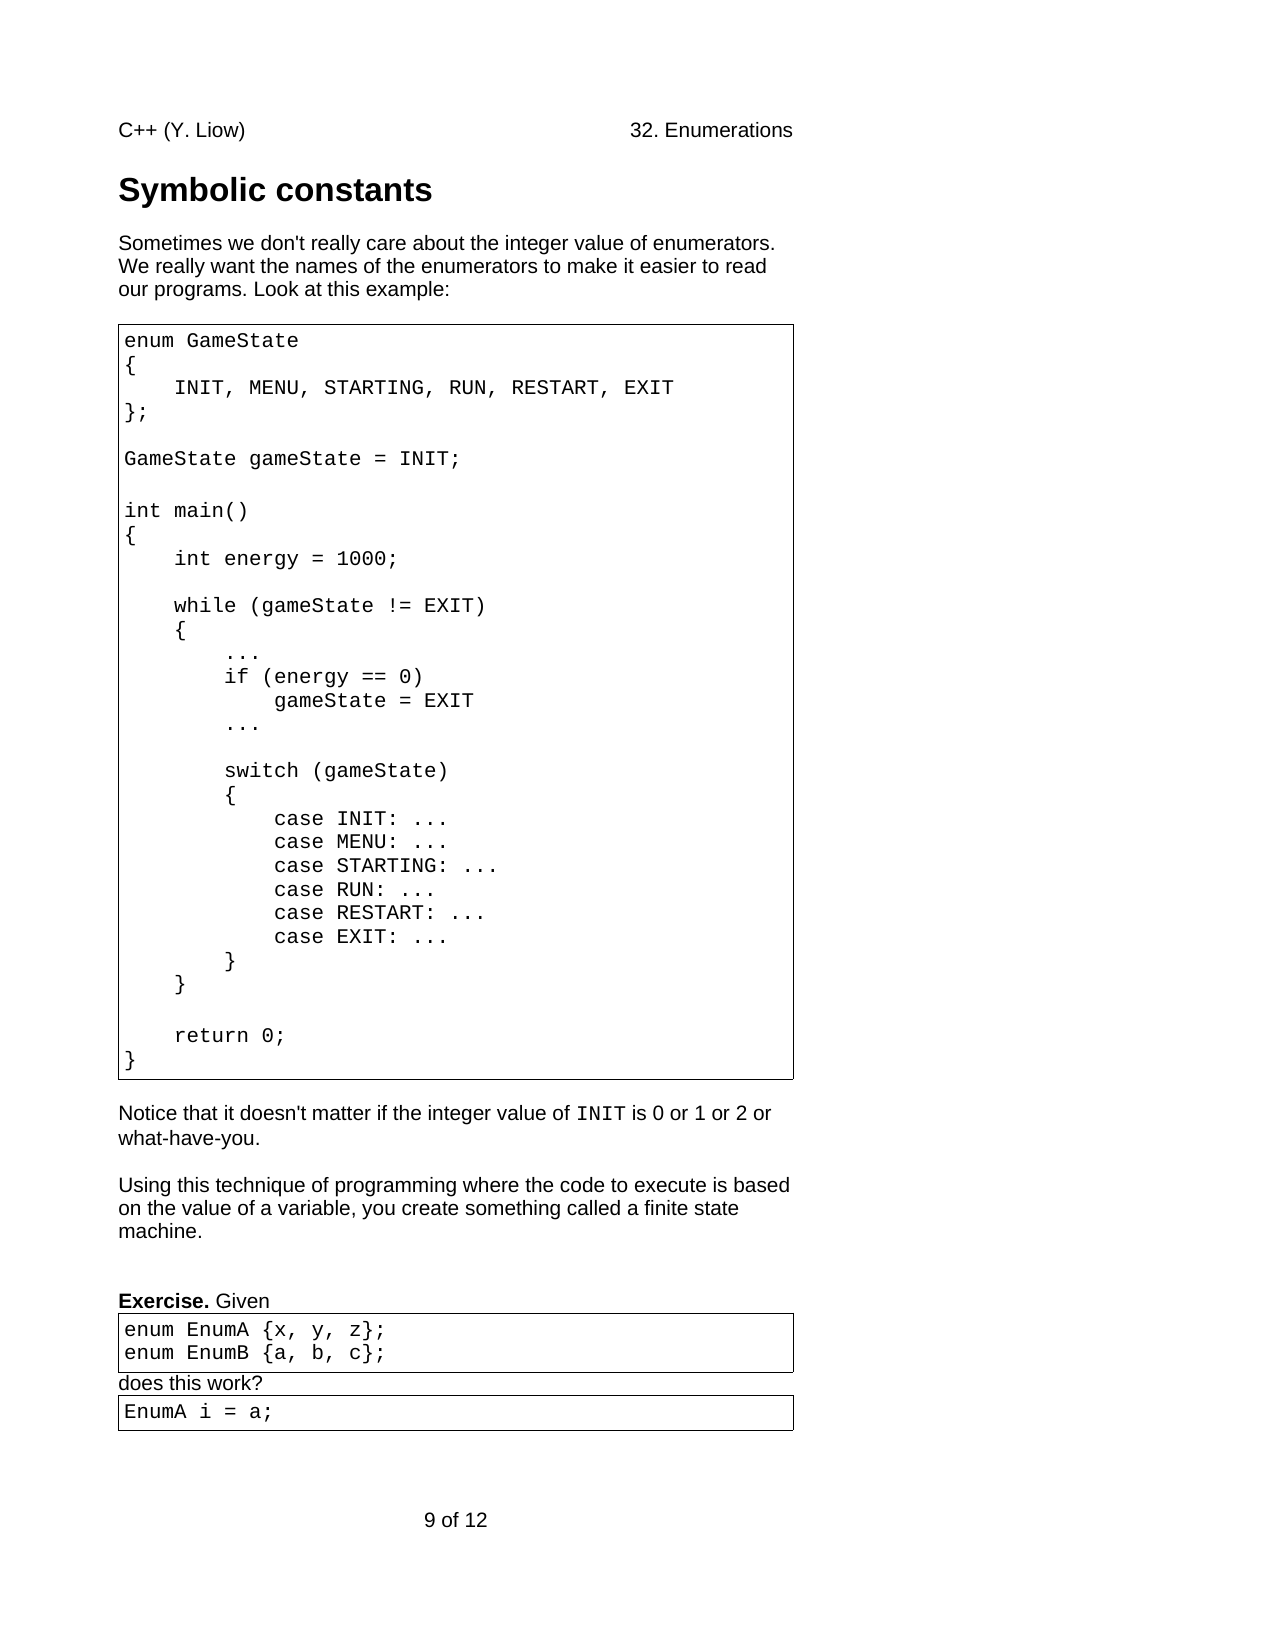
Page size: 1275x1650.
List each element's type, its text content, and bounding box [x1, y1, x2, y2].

text Using this technique of programming where the code to execute is based on the value of a variable, you create something called a finite state machine. [118, 1173, 793, 1243]
text Symbolic constants [118, 171, 793, 208]
table_header EnumA i = a; [119, 1396, 793, 1430]
table_header enum EnumA {x, y, z}; enum EnumB {a, b, c}; [119, 1314, 793, 1372]
text does this work? [118, 1373, 793, 1395]
table_header enum GameState { INIT, MENU, STARTING, RUN, RESTART, EXIT }; GameState gameState = INIT; int main() { int energy = 1000; while (gameState != EXIT) { ... if (energy == 0) gameState = EXIT ... switch (gameState) { case INIT: ... case MENU: ... case STARTING: ... case RUN: ... case RESTART: ... case EXIT: ... } } return 0; } [119, 325, 793, 1078]
text Exercise. Given [118, 1289, 793, 1313]
text Notice that it doesn't matter if the integer value of INIT is 0 or 1 or 2 or what-have-you. [118, 1102, 793, 1150]
text Sometimes we don't really care about the integer value of enumerators. We really want the names of the enumerators to make it easier to read our programs. Look at this example: [118, 231, 793, 301]
